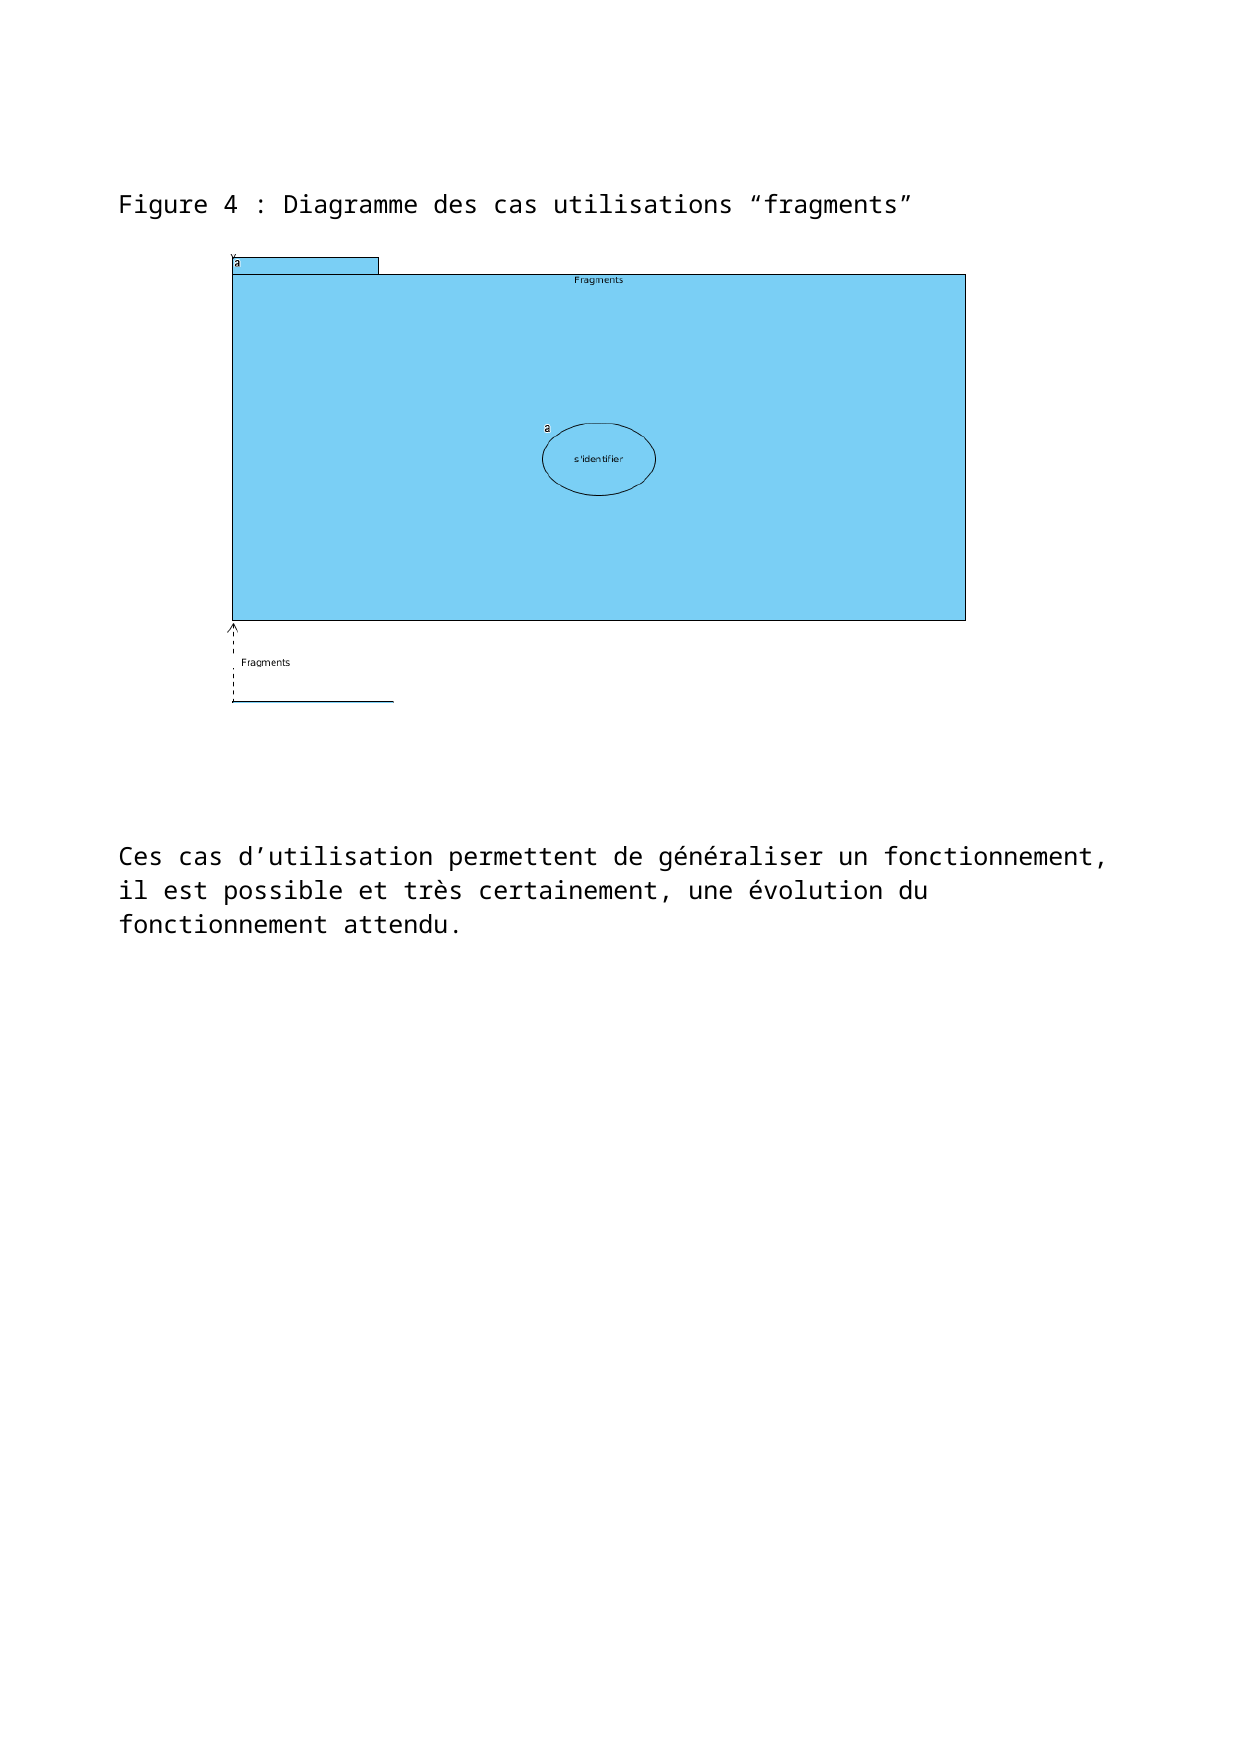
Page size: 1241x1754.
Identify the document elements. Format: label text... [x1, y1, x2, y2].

text Figure 4 : Diagramme des cas utilisations “fragments” [118, 186, 1122, 220]
picture [118, 254, 1123, 703]
text Ces cas d’utilisation permettent de généraliser un fonctionnement, [118, 838, 1122, 873]
text il est possible et très certainement, une évolution du fonctionnement attendu. [118, 873, 1122, 941]
